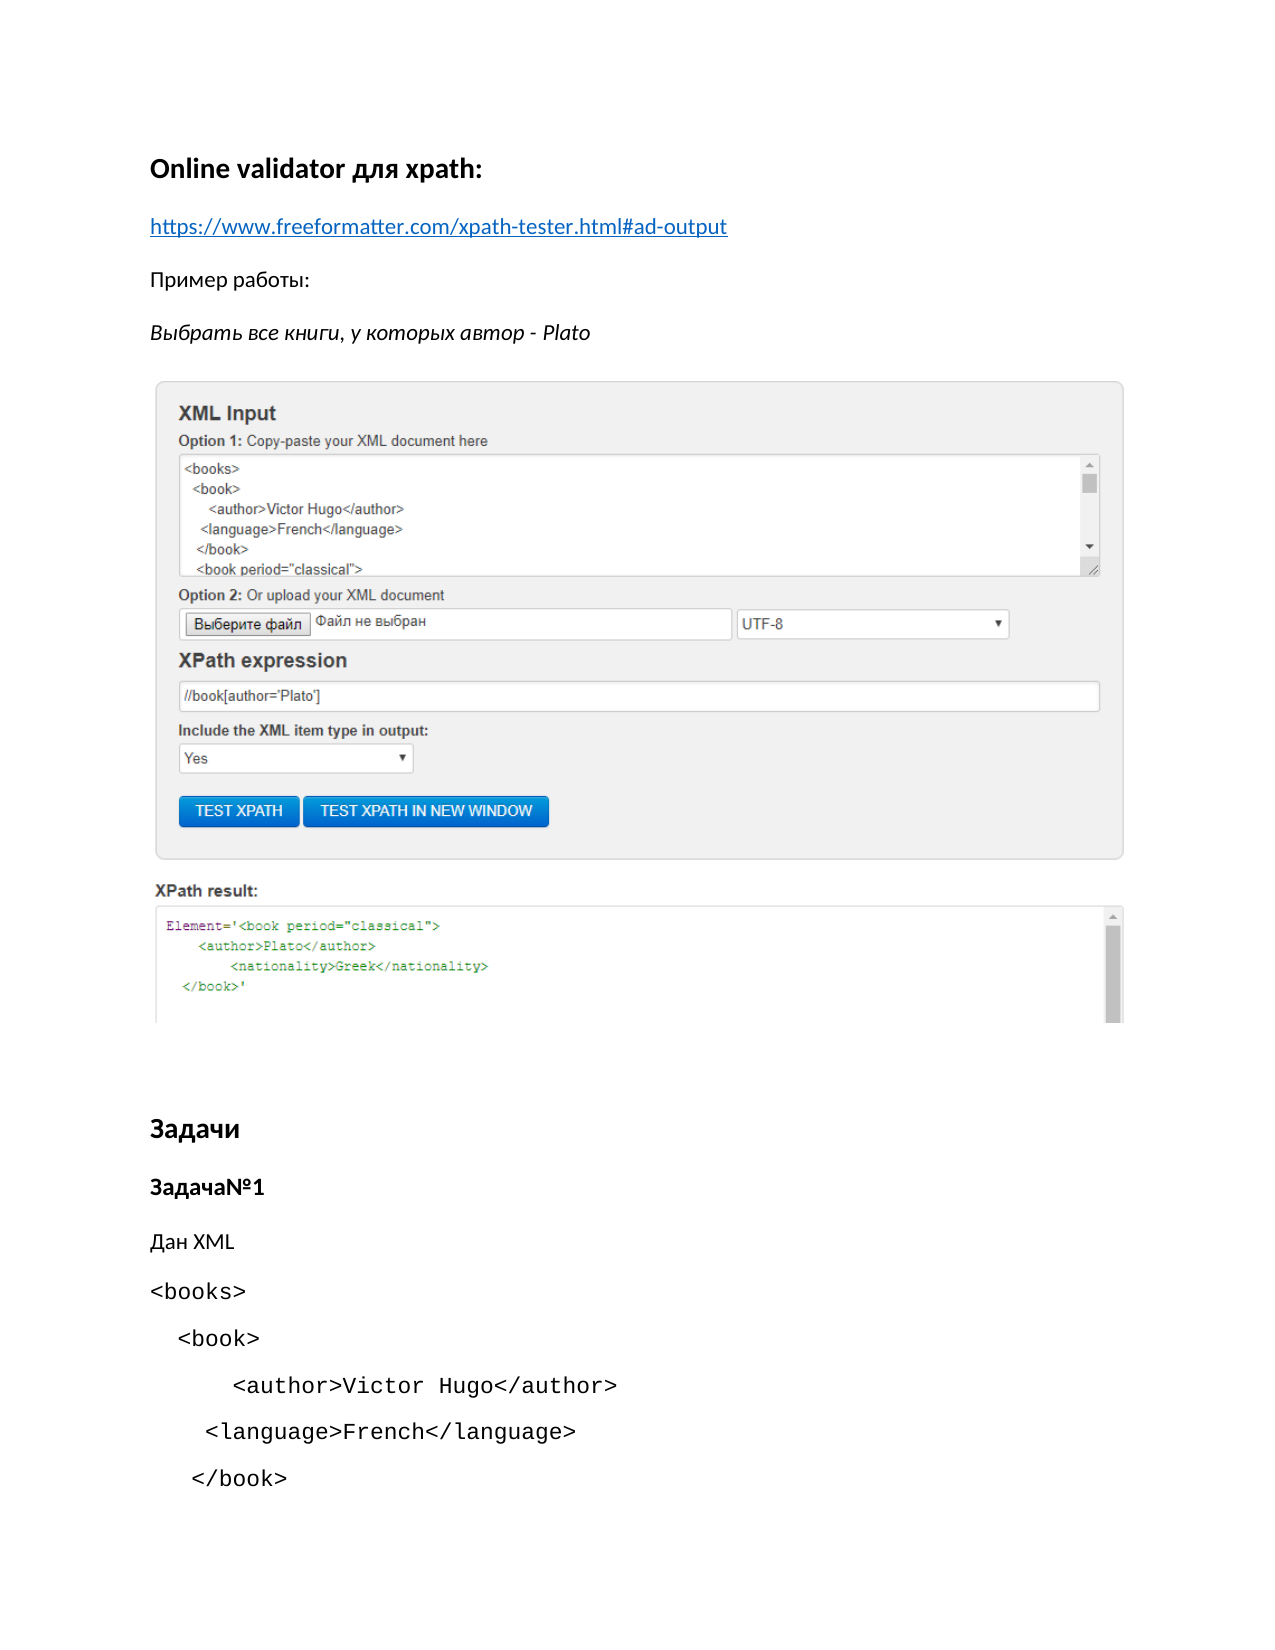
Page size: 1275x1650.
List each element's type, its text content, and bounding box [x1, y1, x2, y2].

text </book> [150, 1467, 1125, 1493]
text Online validator для xpath: [150, 150, 1125, 186]
text https://www.freeformatter.com/xpath-tester.html#ad-output [150, 212, 1125, 240]
text <books> [150, 1280, 1125, 1306]
text <author>Victor Hugo</author> [150, 1374, 1125, 1400]
text Пример работы: [150, 265, 1125, 293]
text Дан XML [150, 1227, 1125, 1255]
text <language>French</language> [150, 1421, 1125, 1447]
text <book> [150, 1327, 1125, 1353]
text Выбрать все книги, у которых автор - Plato [150, 318, 1125, 346]
picture [150, 370, 1125, 1023]
text Задачи [150, 1110, 1125, 1145]
text Задача№1 [150, 1172, 1125, 1202]
